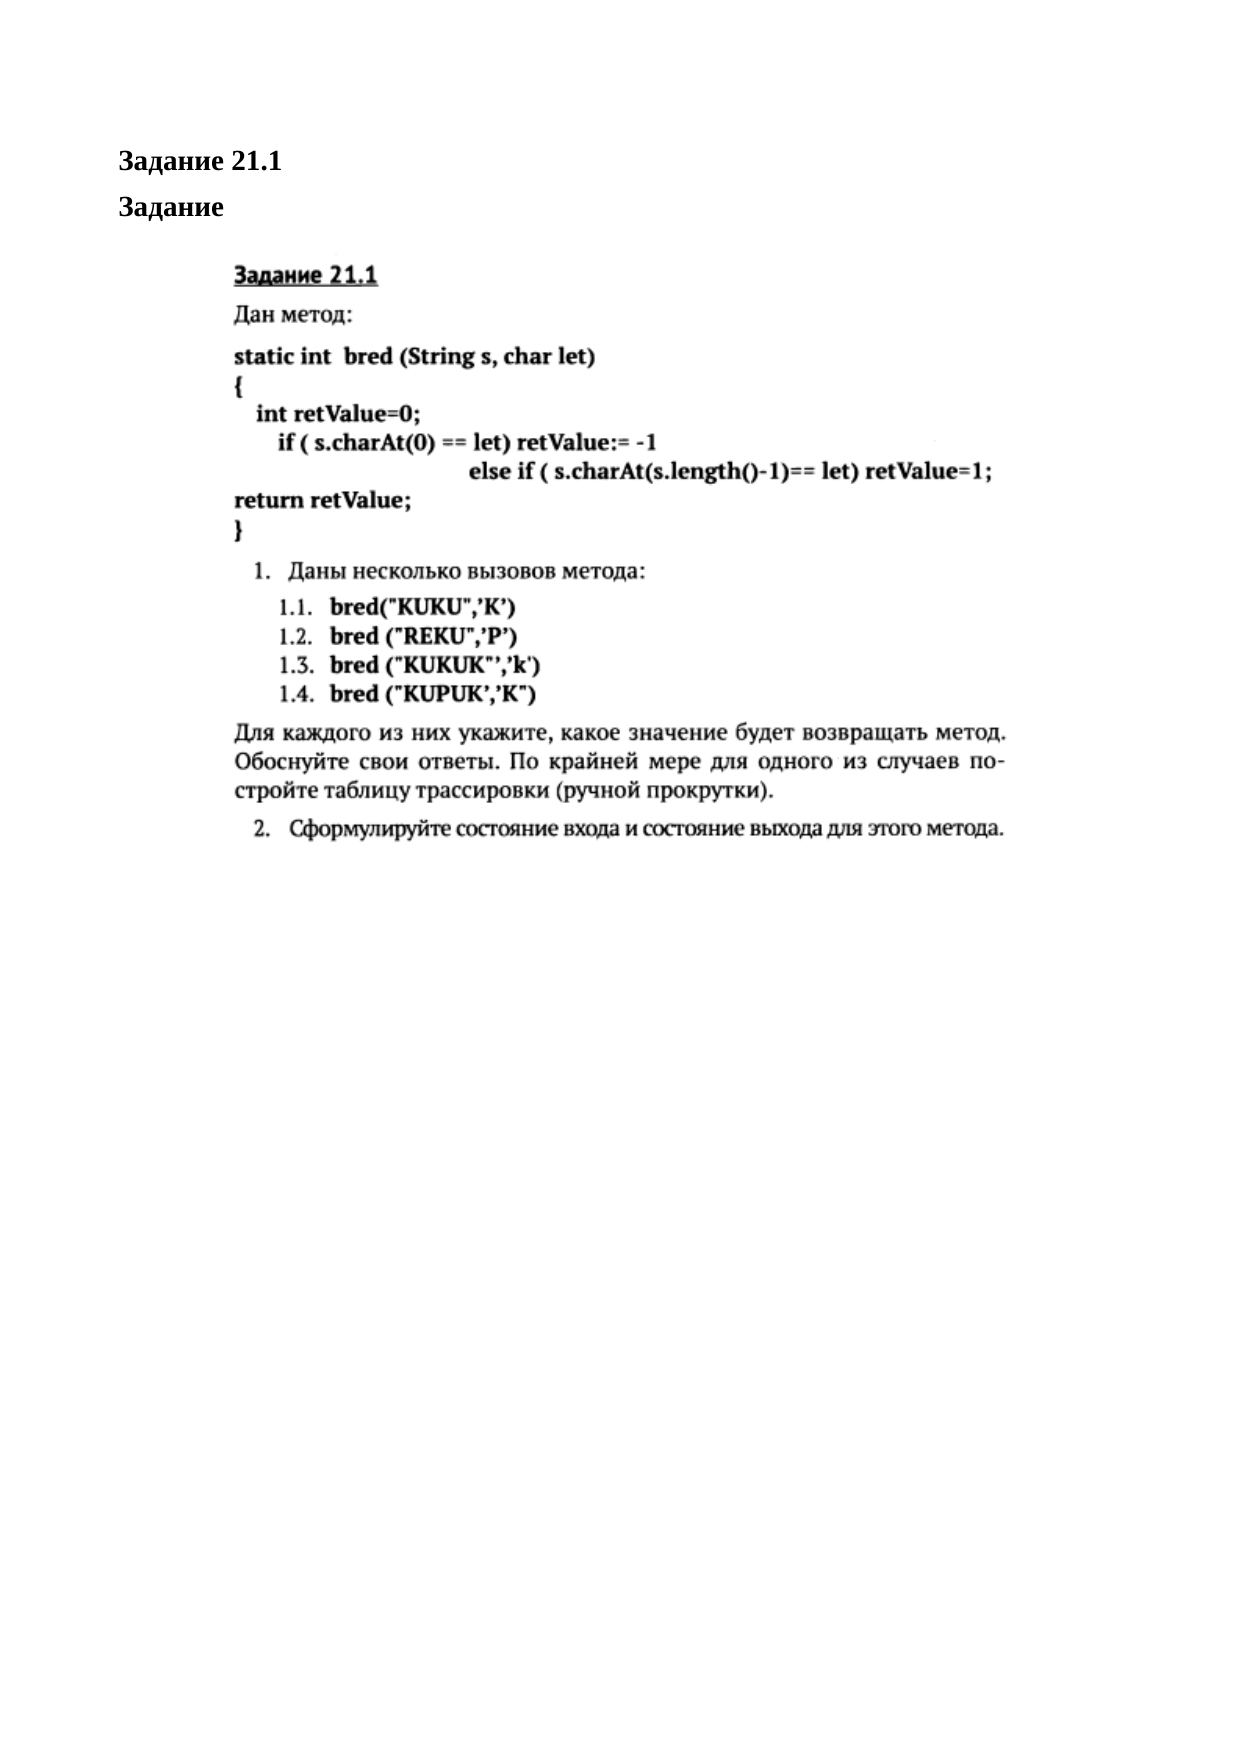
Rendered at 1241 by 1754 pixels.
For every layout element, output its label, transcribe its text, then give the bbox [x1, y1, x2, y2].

subtitle Задание [118, 189, 1122, 223]
picture [218, 251, 1022, 853]
subtitle Задание 21.1 [118, 143, 1122, 177]
